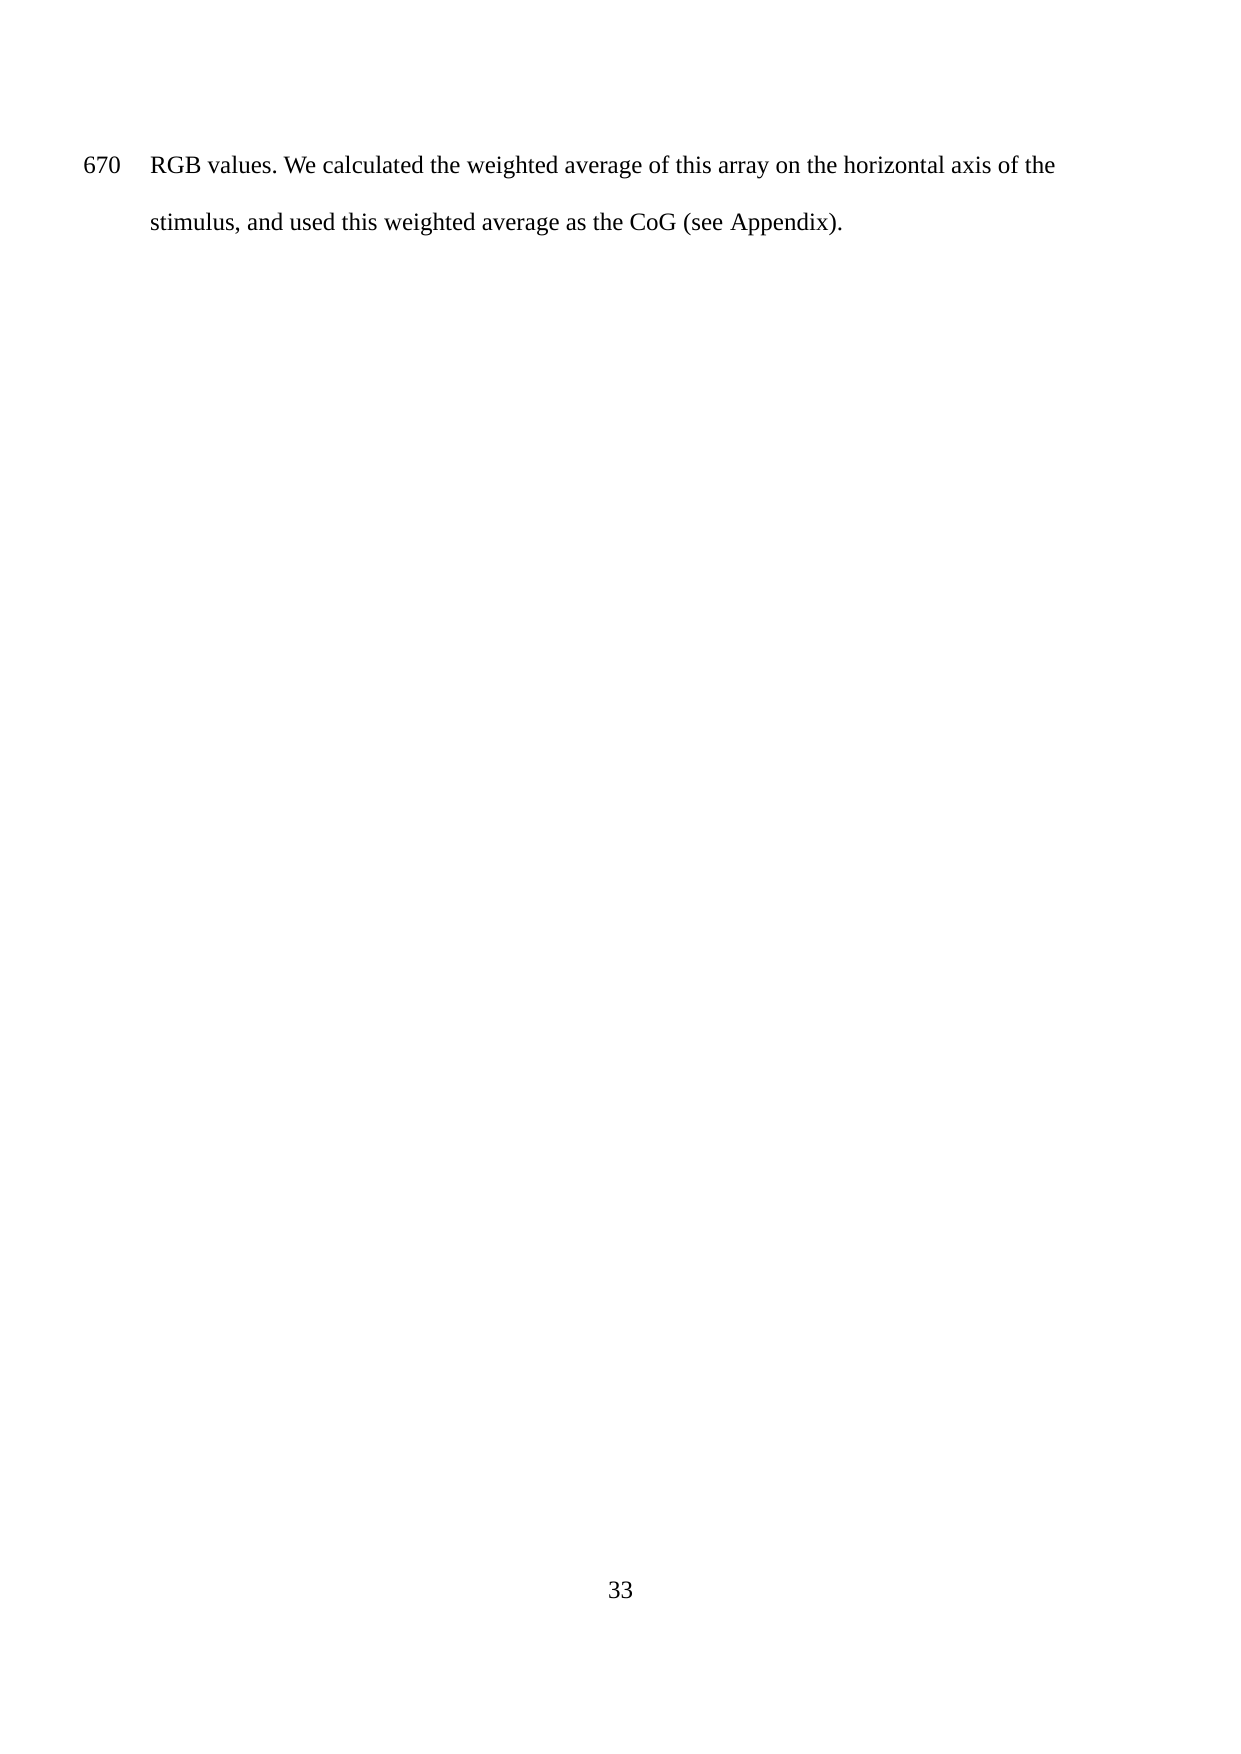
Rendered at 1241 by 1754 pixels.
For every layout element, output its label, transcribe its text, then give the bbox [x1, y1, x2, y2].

text RGB values. We calculated the weighted average of this array on the horizontal axis of the stimulus, and used this weighted average as the CoG (see Appendix). [150, 150, 1091, 236]
